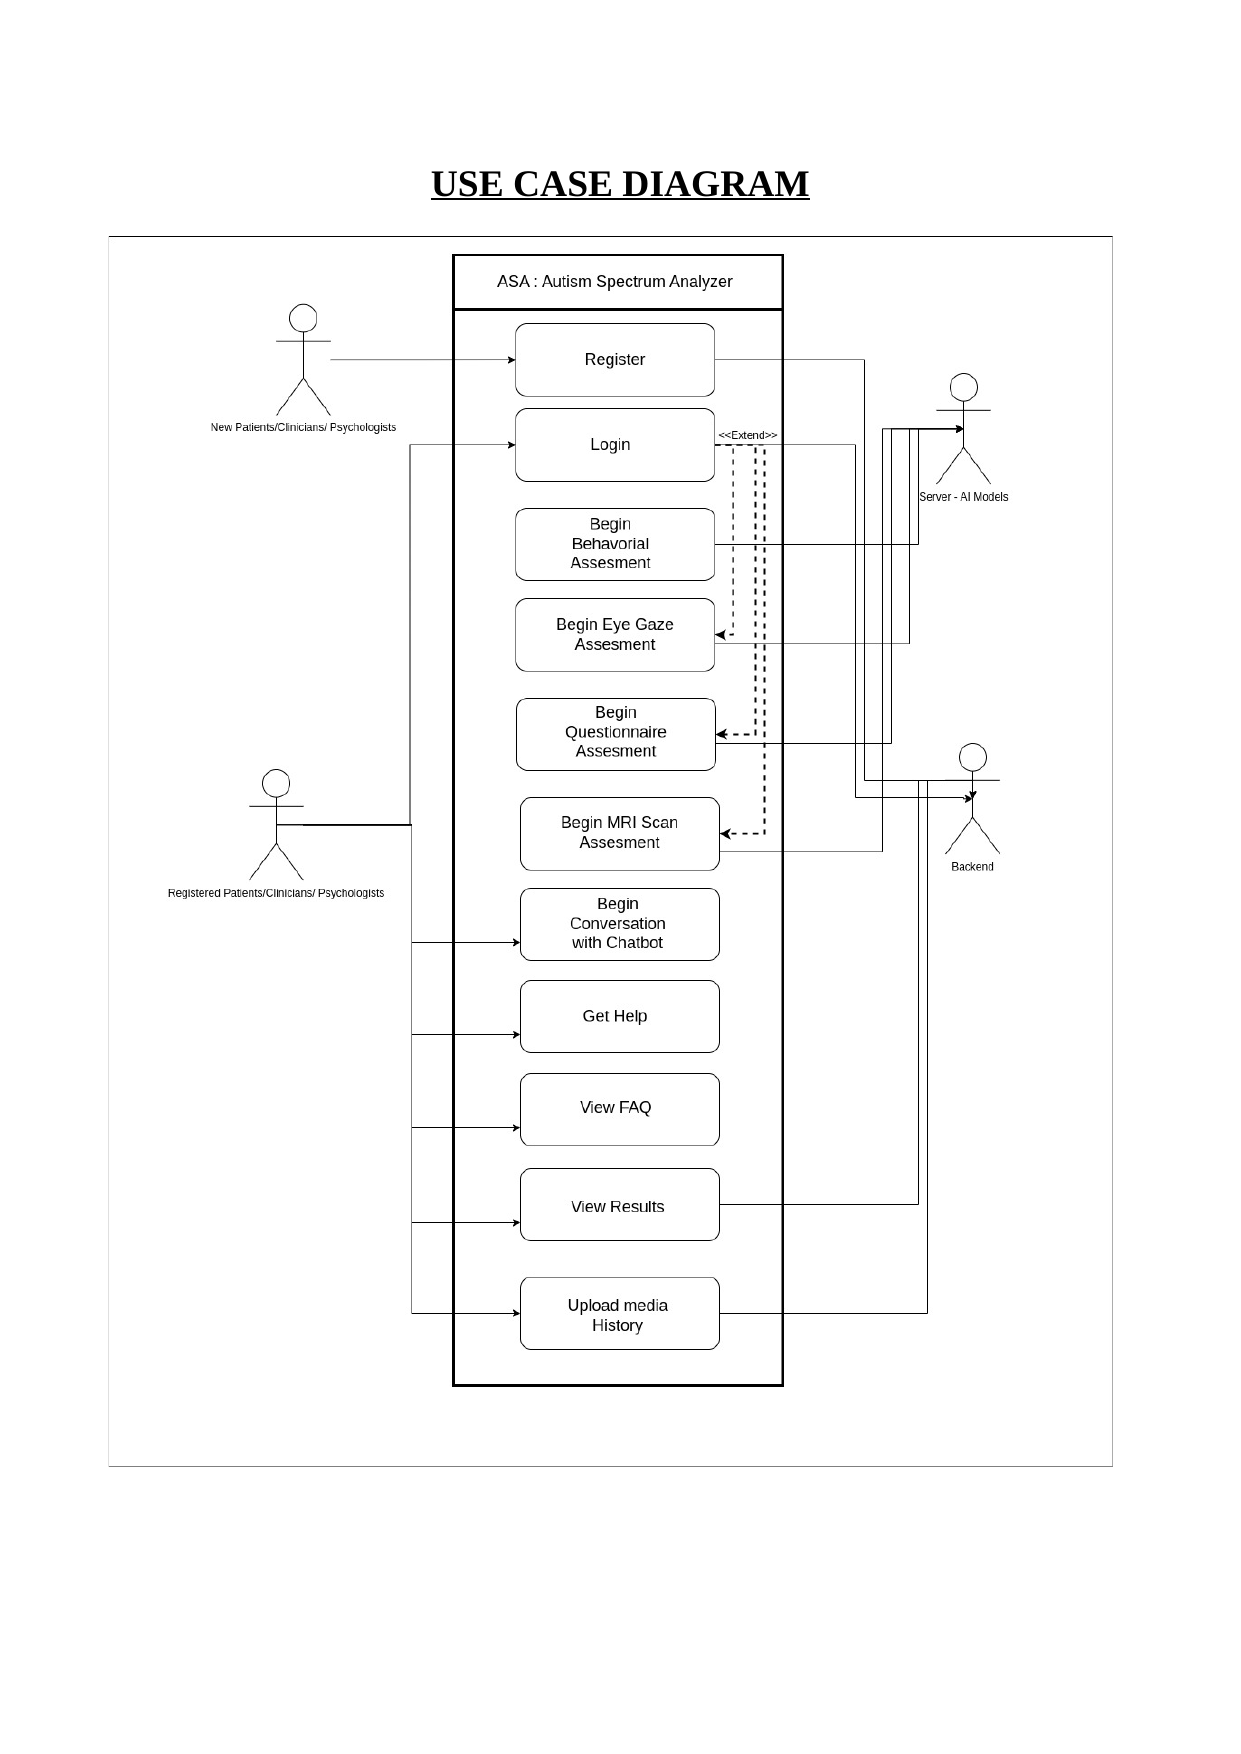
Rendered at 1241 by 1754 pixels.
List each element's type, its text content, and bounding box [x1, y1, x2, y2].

picture [108, 236, 1113, 1467]
text USE CASE DIAGRAM [118, 161, 1122, 204]
